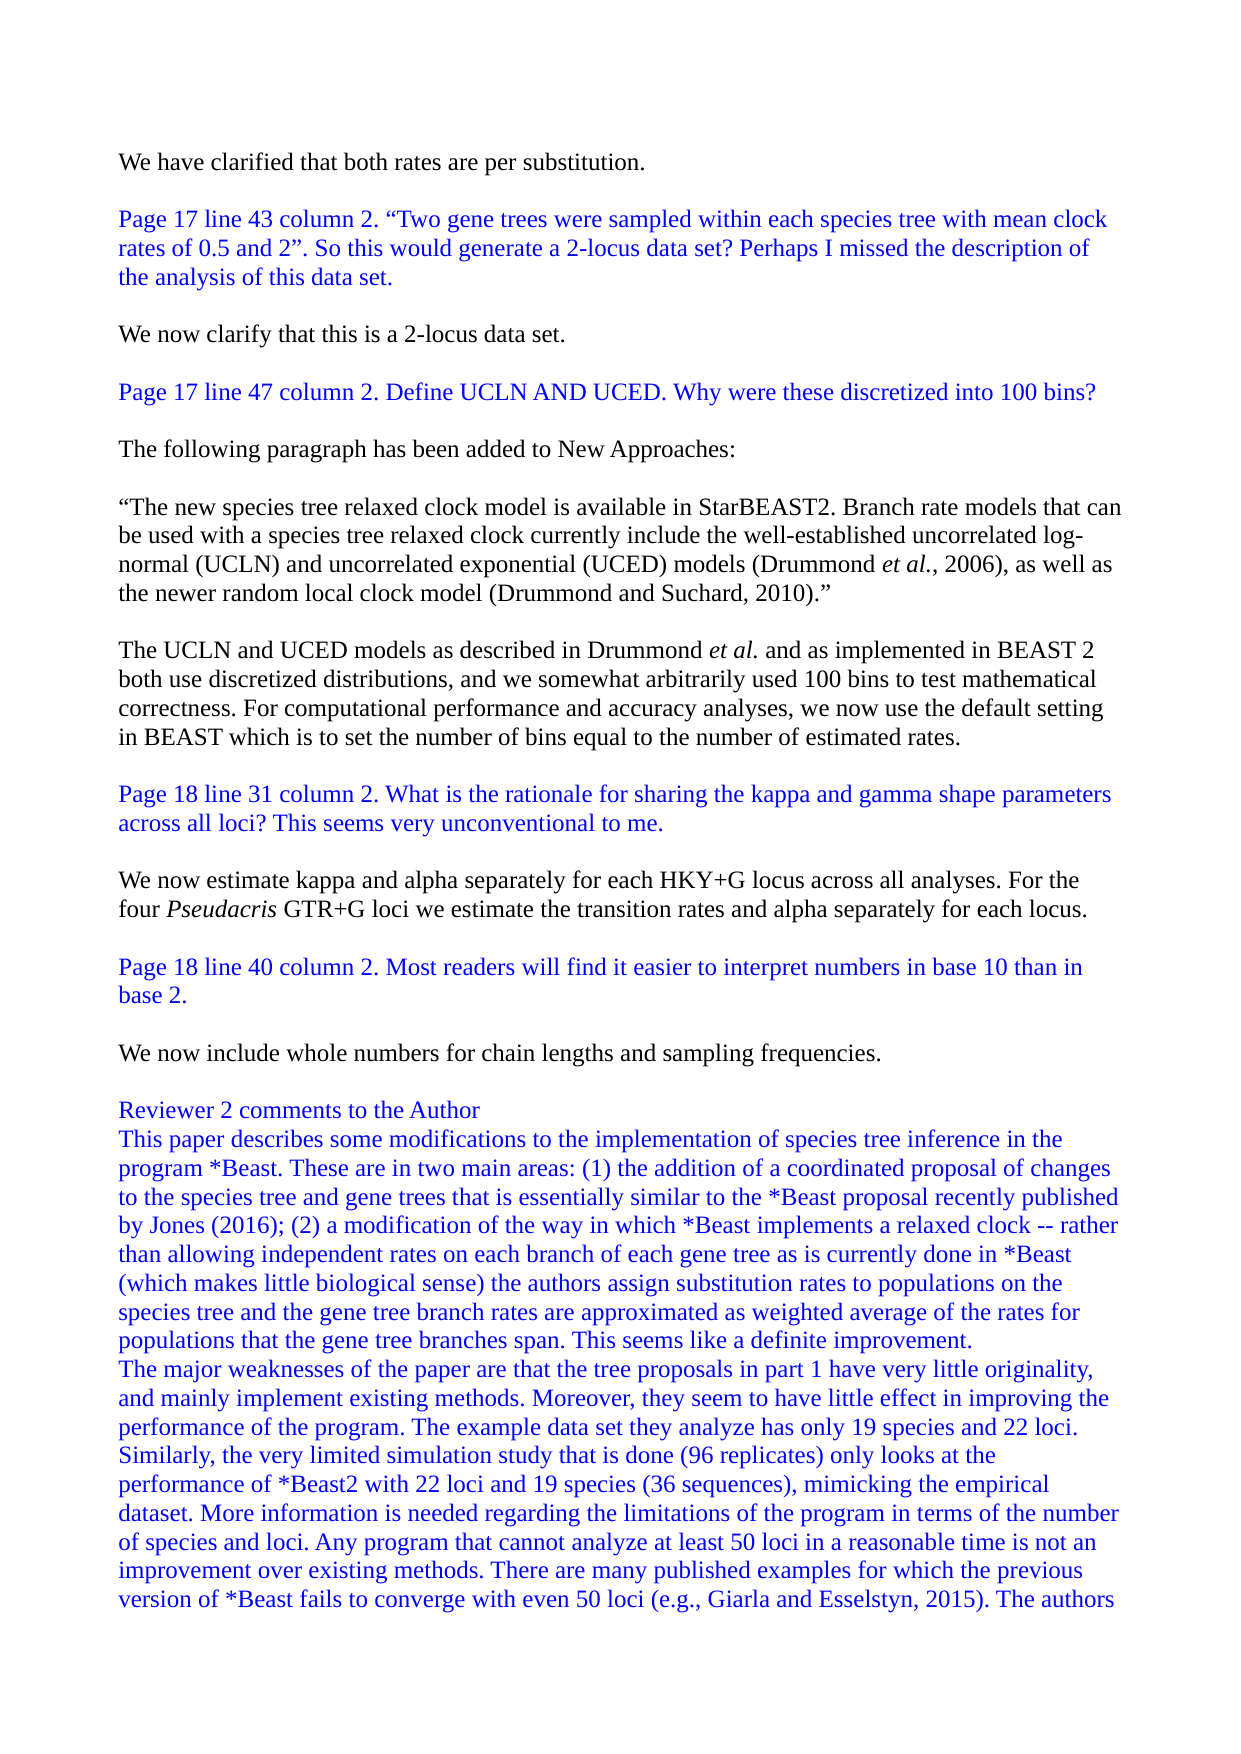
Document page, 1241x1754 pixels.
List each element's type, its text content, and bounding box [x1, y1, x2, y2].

text The UCLN and UCED models as described in Drummond et al. and as implemented in BEAST 2 both use discretized distributions, and we somewhat arbitrarily used 100 bins to test mathematical correctness. For computational performance and accuracy analyses, we now use the default setting in BEAST which is to set the number of bins equal to the number of estimated rates. [118, 636, 1122, 751]
text The major weaknesses of the paper are that the tree proposals in part 1 have very little originality, and mainly implement existing methods. Moreover, they seem to have little effect in improving the performance of the program. The example data set they analyze has only 19 species and 22 loci. Similarly, the very limited simulation study that is done (96 replicates) only looks at the performance of *Beast2 with 22 loci and 19 species (36 sequences), mimicking the empirical dataset. More information is needed regarding the limitations of the program in terms of the number of species and loci. Any program that cannot analyze at least 50 loci in a reasonable time is not an improvement over existing methods. There are many published examples for which the previous version of *Beast fails to converge with even 50 loci (e.g., Giarla and Esselstyn, 2015). The authors [118, 1354, 1122, 1613]
text We now include whole numbers for chain lengths and sampling frequencies. [118, 1038, 1122, 1067]
text We now clarify that this is a 2-locus data set. [118, 319, 1122, 348]
text Page 18 line 31 column 2. What is the rationale for sharing the kappa and gamma shape parameters across all loci? This seems very unconventional to me. [118, 779, 1122, 837]
text The following paragraph has been added to New Approaches: [118, 434, 1122, 463]
text Page 17 line 43 column 2. “Two gene trees were sampled within each species tree with mean clock rates of 0.5 and 2”. So this would generate a 2-locus data set? Perhaps I missed the description of the analysis of this data set. [118, 204, 1122, 291]
text Page 17 line 47 column 2. Define UCLN AND UCED. Why were these discretized into 100 bins? [118, 377, 1122, 406]
text “The new species tree relaxed clock model is available in StarBEAST2. Branch rate models that can be used with a species tree relaxed clock currently include the well-established uncorrelated log-normal (UCLN) and uncorrelated exponential (UCED) models (Drummond et al., 2006), as well as the newer random local clock model (Drummond and Suchard, 2010).” [118, 492, 1122, 607]
text We now estimate kappa and alpha separately for each HKY+G locus across all analyses. For the four Pseudacris GTR+G loci we estimate the transition rates and alpha separately for each locus. [118, 866, 1122, 923]
text Reviewer 2 comments to the Author [118, 1096, 1122, 1124]
text We have clarified that both rates are per substitution. [118, 147, 1122, 176]
text This paper describes some modifications to the implementation of species tree inference in the program *Beast. These are in two main areas: (1) the addition of a coordinated proposal of changes to the species tree and gene trees that is essentially similar to the *Beast proposal recently published by Jones (2016); (2) a modification of the way in which *Beast implements a relaxed clock -- rather than allowing independent rates on each branch of each gene tree as is currently done in *Beast (which makes little biological sense) the authors assign substitution rates to populations on the species tree and the gene tree branch rates are approximated as weighted average of the rates for populations that the gene tree branches span. This seems like a definite improvement. [118, 1124, 1122, 1354]
text Page 18 line 40 column 2. Most readers will find it easier to interpret numbers in base 10 than in base 2. [118, 952, 1122, 1009]
